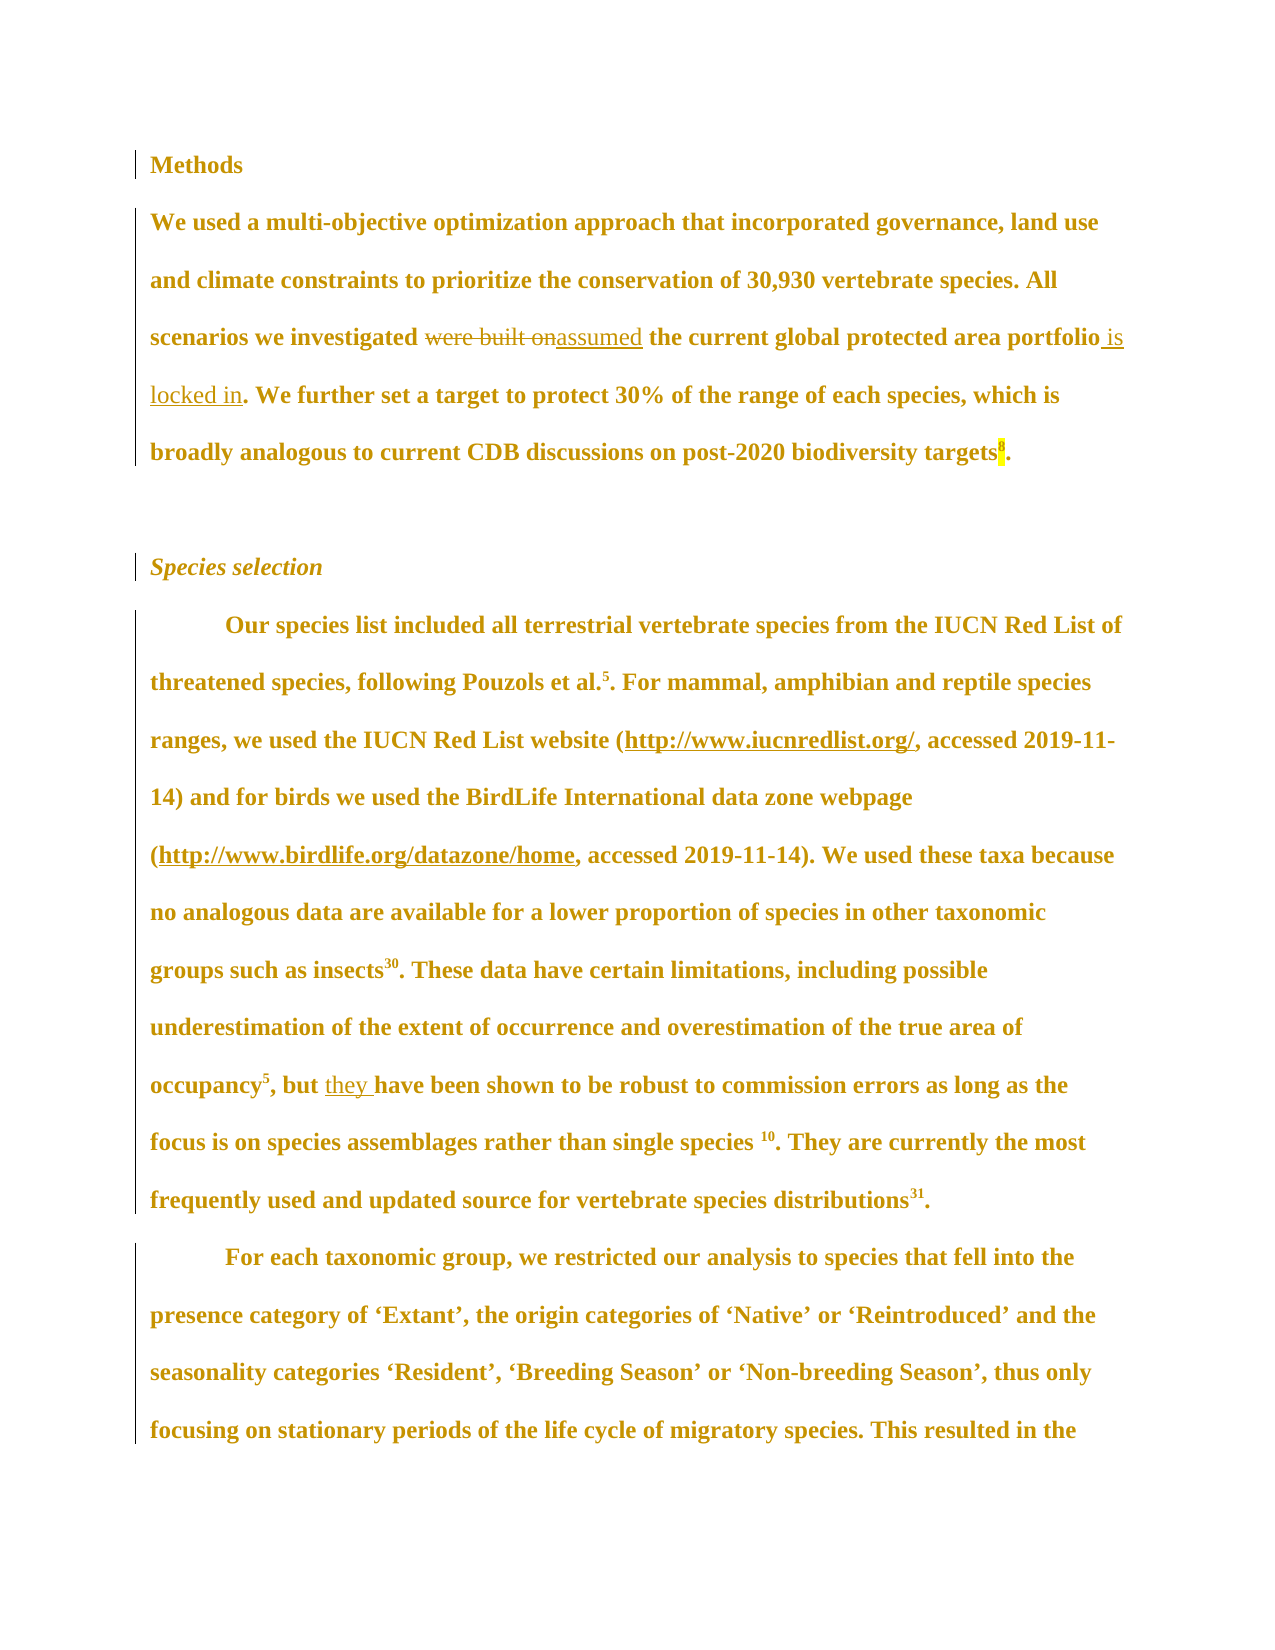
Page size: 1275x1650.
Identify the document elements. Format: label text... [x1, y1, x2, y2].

text Our species list included all terrestrial vertebrate species from the IUCN Red List of threatened species, following Pouzols et al.5. For mammal, amphibian and reptile species ranges, we used the IUCN Red List website (http://www.iucnredlist.org/, accessed 2019-11-14) and for birds we used the BirdLife International data zone webpage (http://www.birdlife.org/datazone/home, accessed 2019-11-14). We used these taxa because no analogous data are available for a lower proportion of species in other taxonomic groups such as insects30. These data have certain limitations, including possible underestimation of the extent of occurrence and overestimation of the true area of occupancy5, but they have been shown to be robust to commission errors as long as the focus is on species assemblages rather than single species 10. They are currently the most frequently used and updated source for vertebrate species distributions31. [150, 610, 1125, 1214]
text For each taxonomic group, we restricted our analysis to species that fell into the presence category of ‘Extant’, the origin categories of ‘Native’ or ‘Reintroduced’ and the seasonality categories ‘Resident’, ‘Breeding Season’ or ‘Non-breeding Season’, thus only focusing on stationary periods of the life cycle of migratory species. This resulted in the [150, 1242, 1125, 1444]
text Methods [150, 150, 1125, 179]
text Species selection [150, 552, 1125, 581]
text We used a multi-objective optimization approach that incorporated governance, land use and climate constraints to prioritize the conservation of 30,930 vertebrate species. All scenarios we investigated assumed the current global protected area portfolio is locked in. We further set a target to protect 30% of the range of each species, which is broadly analogous to current CDB discussions on post-2020 biodiversity targets8. [150, 207, 1125, 466]
